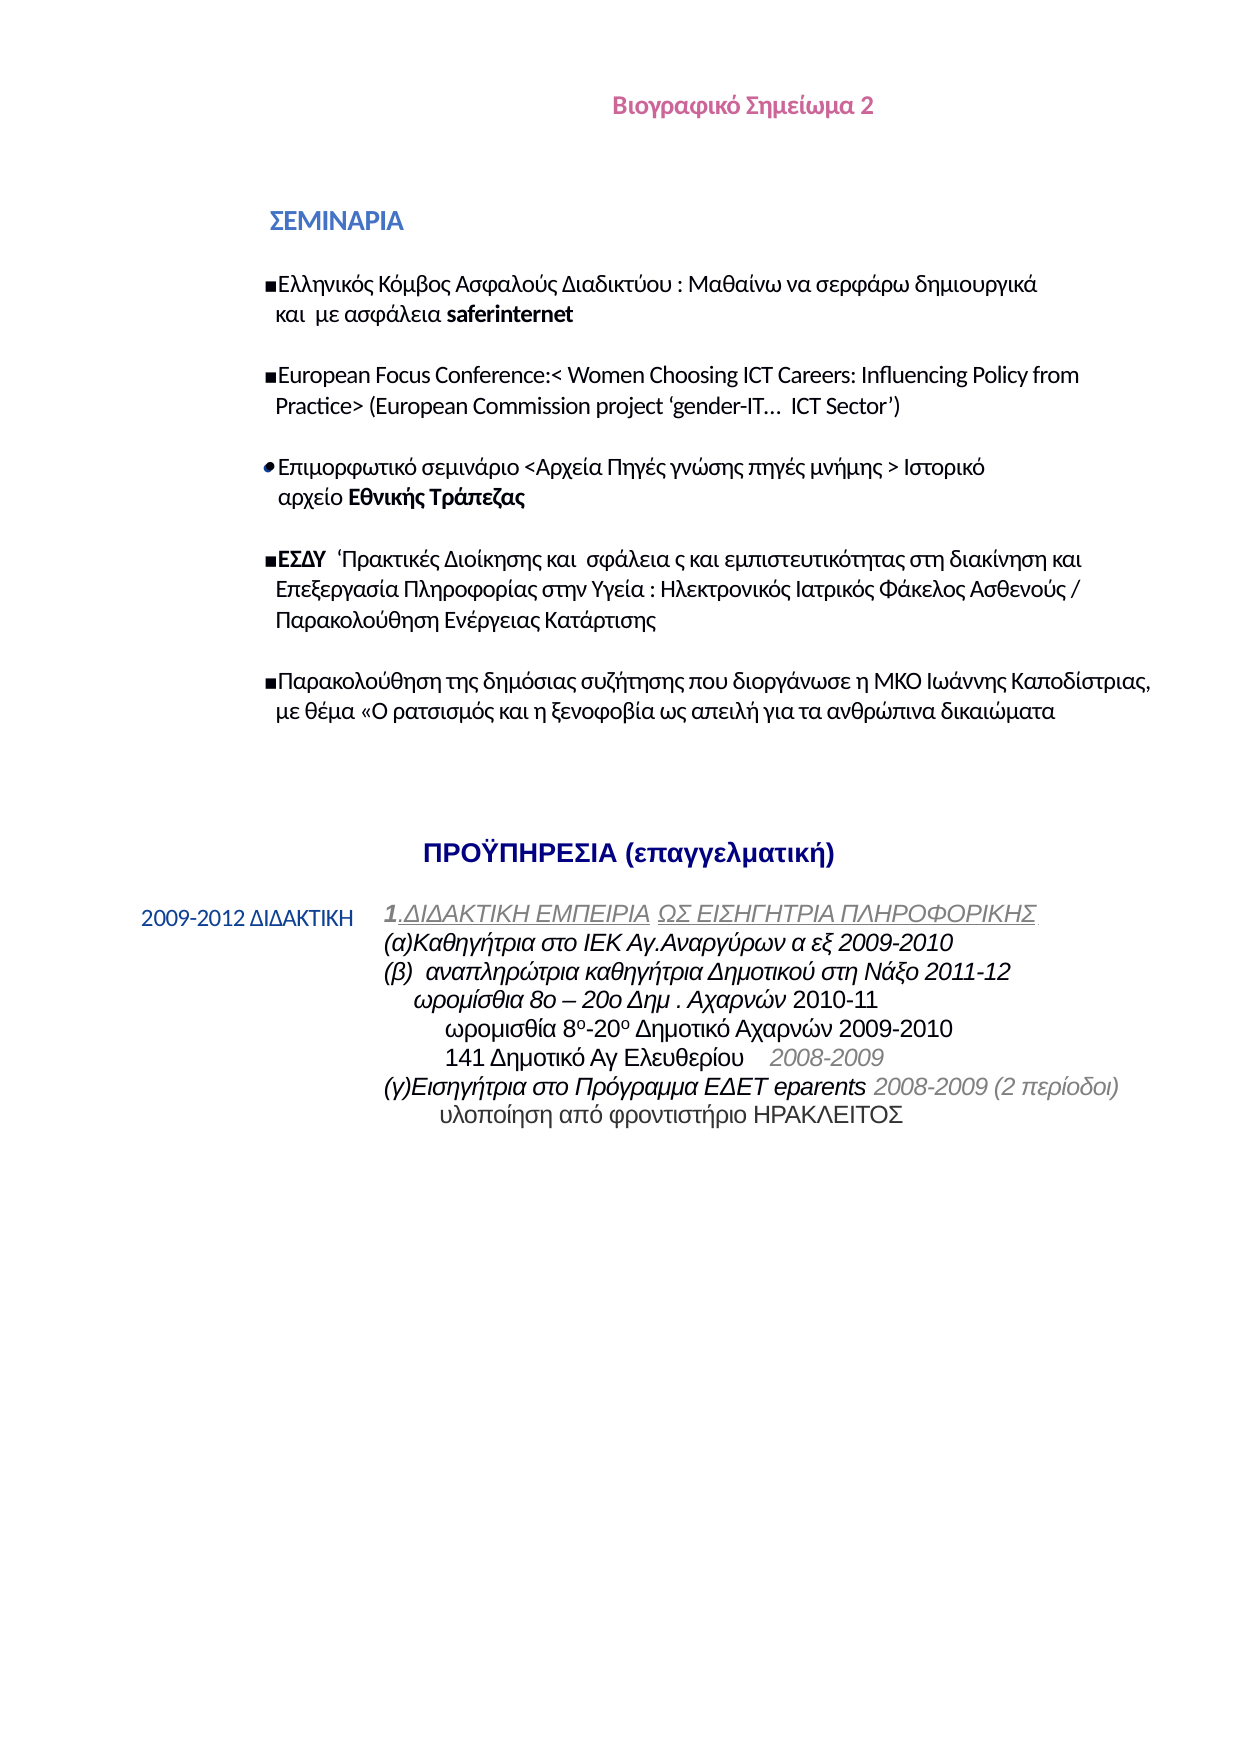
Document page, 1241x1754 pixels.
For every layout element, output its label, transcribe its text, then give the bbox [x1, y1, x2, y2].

table_header ΣΕΜΙΝΑΡΙΑ Eλληνικός Κόμβος Ασφαλούς Διαδικτύου : Μαθαίνω να σερφάρω δημιουργικά και με ασφάλεια saferinternet [264, 171, 1164, 359]
table_header EΣΔΥ ‘Πρακτικές Διοίκησης και σφάλεια ς και εμπιστευτικότητας στη διακίνηση και Επεξεργασία Πληροφορίας στην Υγεία : Ηλεκτρονικός Ιατρικός Φάκελος Ασθενούς / Παρακολούθηση Ενέργειας Κατάρτισης Παρακολούθηση της δημόσιας συζήτησης που διοργάνωσε η ΜΚΟ Ιωάννης Καποδίστριας, με θέμα «Ο ρατσισμός και η ξενοφοβία ως απειλή για τα ανθρώπινα δικαιώματα [264, 543, 1169, 787]
text ΠΡΟΫΠΗΡΕΣΙΑ (επαγγελματική) [88, 837, 1169, 868]
table_cell [89, 787, 1240, 837]
table_header [89, 543, 263, 787]
table_header [1169, 171, 1240, 787]
table_cell (α)Καθηγήτρια στο ΙΕΚ Αγ.Αναργύρων α εξ 2009-2010 (β) αναπληρώτρια καθηγήτρια Δημοτικού στη Νάξο 2011-12 ωρομίσθια 8ο – 20ο Δημ . Αχαρνών 2010-11 ωρομισθία 8ο-20ο Δημοτικό Αχαρνών 2009-2010 141 Δημοτικό Αγ Ελευθερίου 2008-2009 (γ)Εισηγήτρια στο Πρόγραμμα ΕΔΕΤ eparents 2008-2009 (2 περίοδοι) υλοποίηση από φροντιστήριο ΗΡΑΚΛΕΙΤΟΣ [384, 928, 1169, 1158]
table_header 1.ΔΙΔΑΚΤΙΚΗ ΕΜΠΕΙΡΙΑ ΩΣ ΕΙΣΗΓΗΤΡΙΑ ΠΛΗΡΟΦΟΡΙΚΗΣ [384, 899, 1169, 928]
table_header [1164, 171, 1170, 543]
table_cell European Focus Conference:< Women Choosing ICT Careers: Influencing Policy from Practice> (European Commission project ‘gender-IT… ICT Sector’) [264, 360, 1122, 451]
table_cell [1122, 360, 1164, 543]
table_header Επιμορφωτικό σεμινάριο <Αρχεία Πηγές γνώσης πηγές μνήμης > Ιστορικό αρχείο Εθνικής Τράπεζας [266, 451, 1122, 543]
table_header [89, 171, 261, 543]
table_header 2009-2012 διδακτική [89, 899, 384, 1158]
